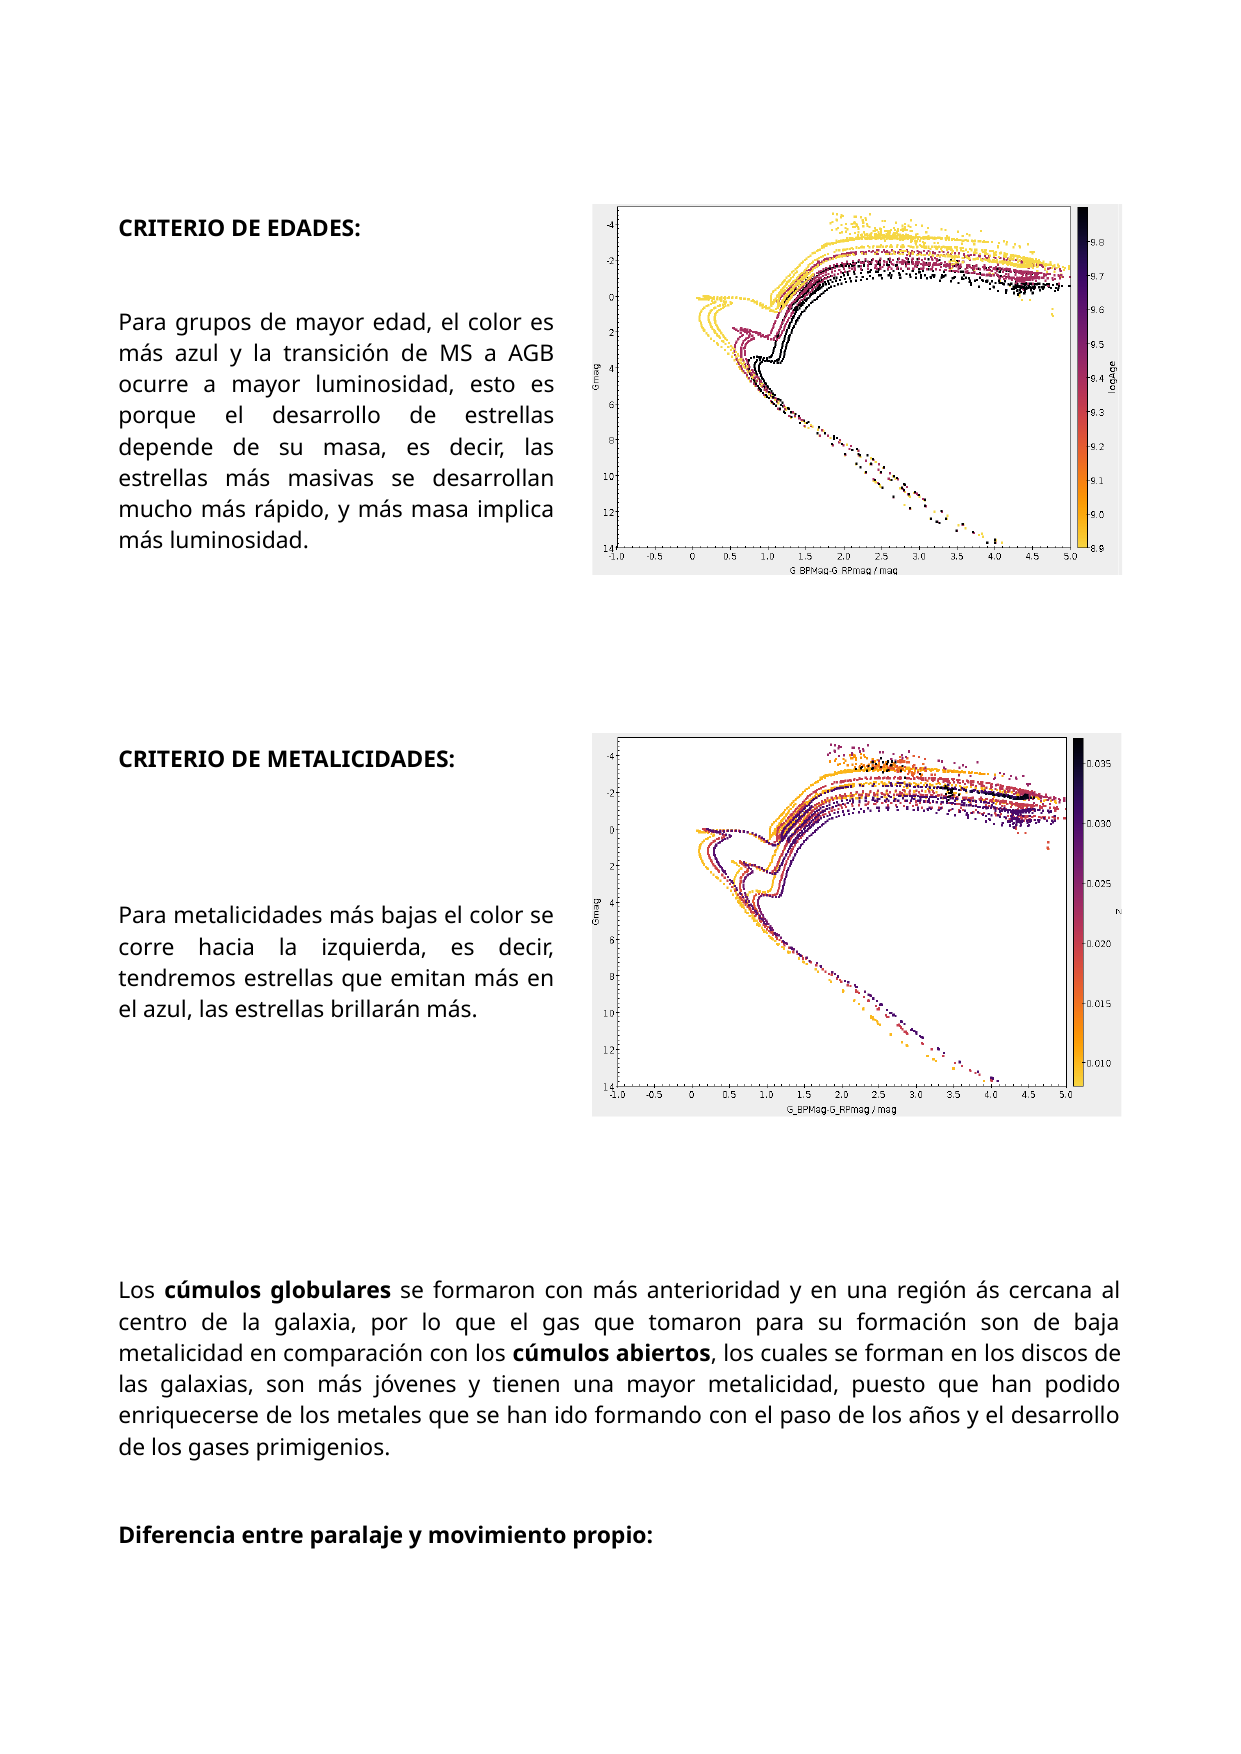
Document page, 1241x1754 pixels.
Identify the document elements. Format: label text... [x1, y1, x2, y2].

text Para metalicidades más bajas el color se corre hacia la izquierda, es decir, tendremos estrellas que emitan más en el azul, las estrellas brillarán más. [118, 899, 592, 1024]
text Los cúmulos globulares se formaron con más anterioridad y en una región ás cercana al centro de la galaxia, por lo que el gas que tomaron para su formación son de baja metalicidad en comparación con los cúmulos abiertos, los cuales se forman en los discos de las galaxias, son más jóvenes y tienen una mayor metalicidad, puesto que han podido enriquecerse de los metales que se han ido formando con el paso de los años y el desarrollo de los gases primigenios. [118, 1274, 1122, 1462]
picture [592, 204, 1123, 575]
text Diferencia entre paralaje y movimiento propio: [118, 1519, 1122, 1551]
text Para grupos de mayor edad, el color es más azul y la transición de MS a AGB ocurre a mayor luminosidad, esto es porque el desarrollo de estrellas depende de su masa, es decir, las estrellas más masivas se desarrollan mucho más rápido, y más masa implica más luminosidad. [118, 306, 592, 556]
text CRITERIO DE METALICIDADES: [118, 743, 592, 774]
text CRITERIO DE EDADES: [118, 212, 592, 243]
picture [592, 733, 1122, 1117]
